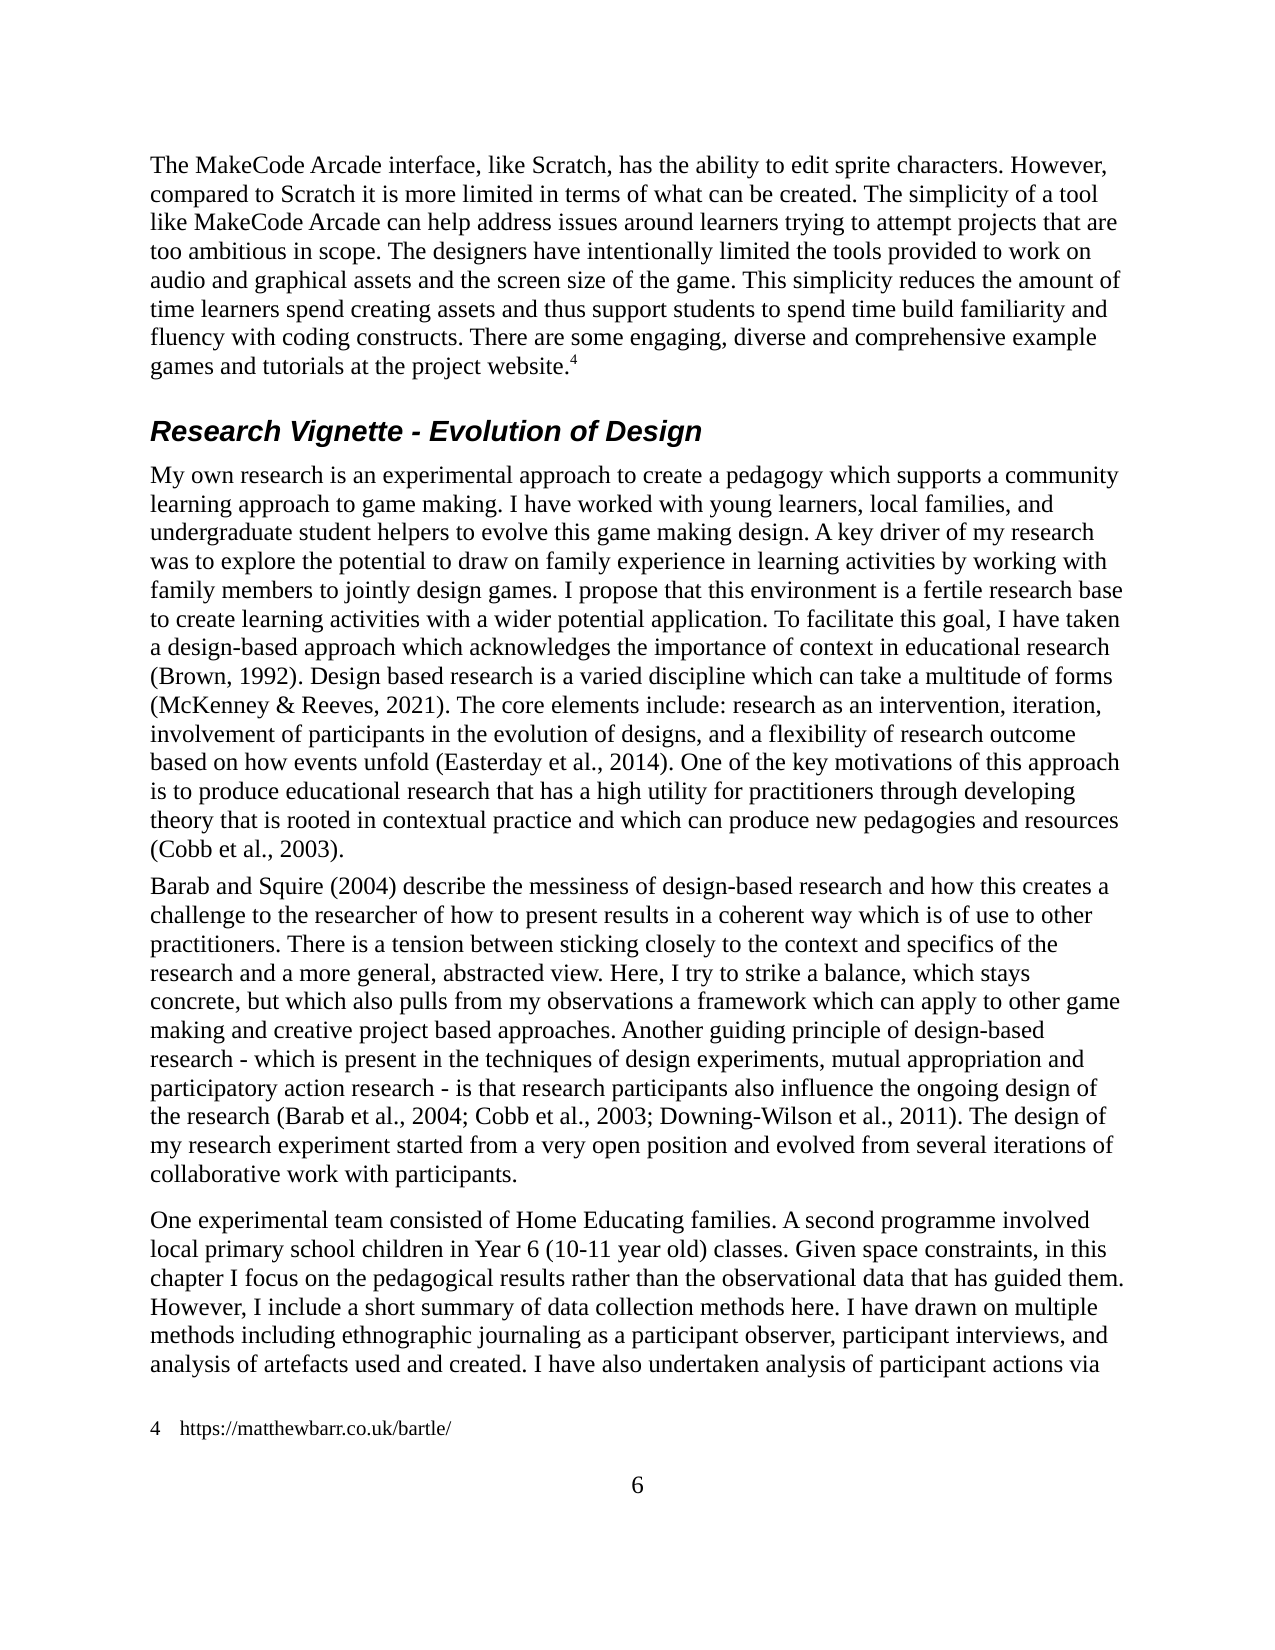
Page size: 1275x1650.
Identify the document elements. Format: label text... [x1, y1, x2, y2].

text https://matthewbarr.co.uk/bartle/ [150, 1416, 1125, 1440]
text Barab and Squire (2004) describe the messiness of design-based research and how this creates a challenge to the researcher of how to present results in a coherent way which is of use to other practitioners. There is a tension between sticking closely to the context and specifics of the research and a more general, abstracted view. Here, I try to strike a balance, which stays concrete, but which also pulls from my observations a framework which can apply to other game making and creative project based approaches. Another guiding principle of design-based research - which is present in the techniques of design experiments, mutual appropriation and participatory action research - is that research participants also influence the ongoing design of the research (Barab et al., 2004; Cobb et al., 2003; Downing-Wilson et al., 2011). The design of my research experiment started from a very open position and evolved from several iterations of collaborative work with participants. [150, 871, 1125, 1188]
subtitle Research Vignette - Evolution of Design [150, 414, 1125, 447]
text My own research is an experimental approach to create a pedagogy which supports a community learning approach to game making. I have worked with young learners, local families, and undergraduate student helpers to evolve this game making design. A key driver of my research was to explore the potential to draw on family experience in learning activities by working with family members to jointly design games. I propose that this environment is a fertile research base to create learning activities with a wider potential application. To facilitate this goal, I have taken a design-based approach which acknowledges the importance of context in educational research (Brown, 1992). Design based research is a varied discipline which can take a multitude of forms (McKenney & Reeves, 2021). The core elements include: research as an intervention, iteration, involvement of participants in the evolution of designs, and a flexibility of research outcome based on how events unfold (Easterday et al., 2014). One of the key motivations of this approach is to produce educational research that has a high utility for practitioners through developing theory that is rooted in contextual practice and which can produce new pedagogies and resources (Cobb et al., 2003). [150, 460, 1125, 862]
text The MakeCode Arcade interface, like Scratch, has the ability to edit sprite characters. However, compared to Scratch it is more limited in terms of what can be created. The simplicity of a tool like MakeCode Arcade can help address issues around learners trying to attempt projects that are too ambitious in scope. The designers have intentionally limited the tools provided to work on audio and graphical assets and the screen size of the game. This simplicity reduces the amount of time learners spend creating assets and thus support students to spend time build familiarity and fluency with coding constructs. There are some engaging, diverse and comprehensive example games and tutorials at the project website. [150, 150, 1125, 380]
text One experimental team consisted of Home Educating families. A second programme involved local primary school children in Year 6 (10-11 year old) classes. Given space constraints, in this chapter I focus on the pedagogical results rather than the observational data that has guided them. However, I include a short summary of data collection methods here. I have drawn on multiple methods including ethnographic journaling as a participant observer, participant interviews, and analysis of artefacts used and created. I have also undertaken analysis of participant actions via [150, 1206, 1125, 1378]
